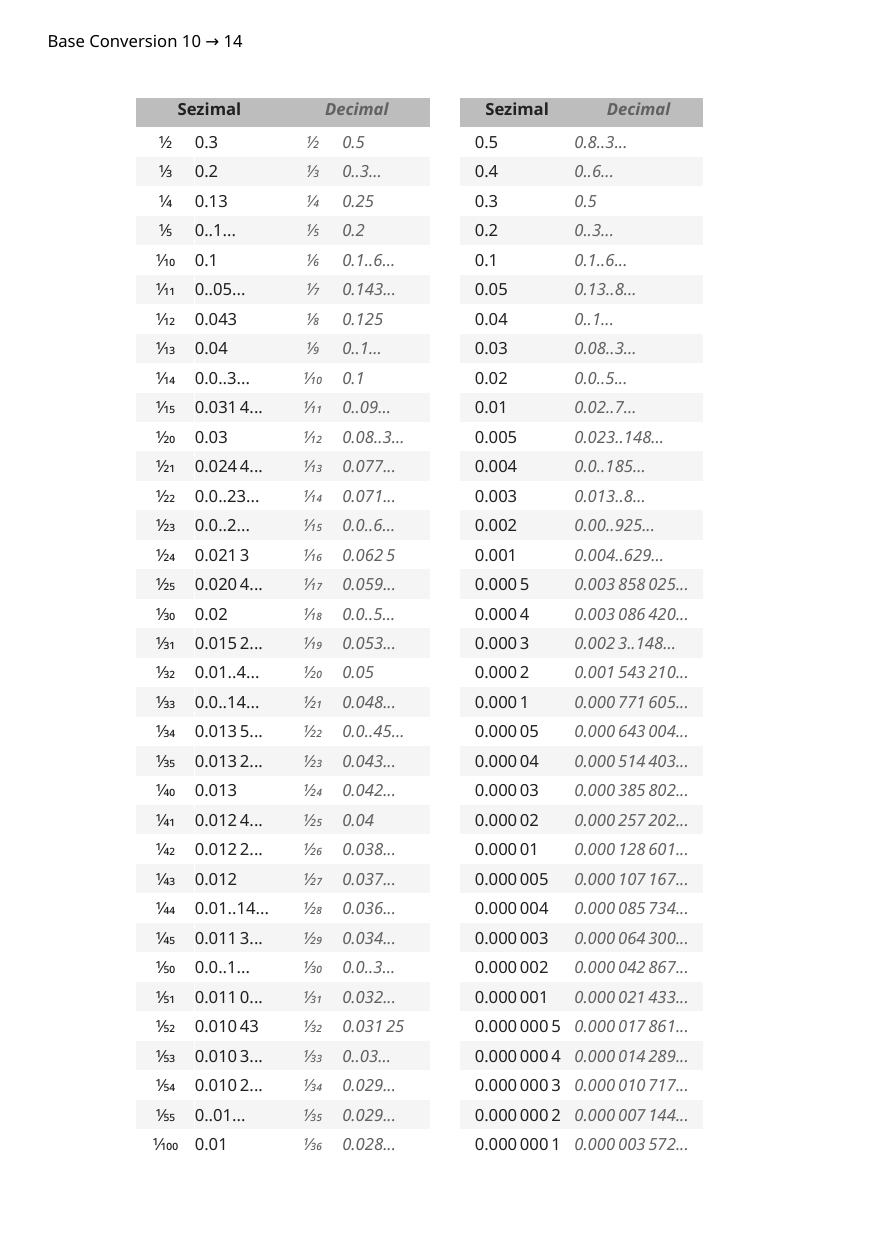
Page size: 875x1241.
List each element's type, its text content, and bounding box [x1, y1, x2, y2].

table_cell 0.3 [195, 127, 283, 157]
table_cell 0.0..5... [342, 599, 430, 628]
table_cell 1⁄22 [283, 717, 342, 746]
table_cell 0.0..14... [195, 687, 283, 717]
table_cell [430, 186, 460, 216]
table_cell 1⁄45 [136, 923, 194, 952]
table_cell 1⁄3 [136, 157, 194, 186]
table_cell 0.021 3 [195, 540, 283, 569]
table_cell 1⁄33 [136, 687, 194, 717]
table_cell 0.00..925... [574, 510, 703, 540]
table_cell 0..1... [574, 304, 703, 333]
table_cell 1⁄6 [283, 245, 342, 274]
table_cell 0.000 4 [460, 599, 574, 628]
table_cell 1⁄4 [136, 186, 194, 216]
table_cell [430, 776, 460, 805]
table_cell [430, 245, 460, 274]
table_cell 1⁄42 [136, 835, 194, 864]
table_cell 0.012 4... [195, 805, 283, 834]
table_cell 1⁄16 [283, 540, 342, 569]
table_cell 0.0..23... [195, 481, 283, 510]
table_cell 0.000 03 [460, 776, 574, 805]
table_cell 0.013 2... [195, 746, 283, 776]
table_cell 0.000 021 433... [574, 982, 703, 1011]
table_cell 1⁄25 [136, 569, 194, 599]
table_cell 0.08..3... [574, 334, 703, 363]
table_cell 0.2 [195, 157, 283, 186]
table_cell 1⁄25 [283, 805, 342, 834]
table_cell 0.034... [342, 923, 430, 952]
table_cell 1⁄29 [283, 923, 342, 952]
table_cell 0.8..3... [574, 127, 703, 157]
table_cell 0..1... [195, 216, 283, 245]
table_cell 1⁄31 [283, 982, 342, 1011]
table_cell 0.000 3 [460, 628, 574, 658]
table_header Decimal [283, 98, 430, 127]
table_cell 0.020 4... [195, 569, 283, 599]
table_cell 0.011 3... [195, 923, 283, 952]
table_cell 1⁄21 [283, 687, 342, 717]
table_cell 0.01 [195, 1129, 283, 1159]
table_cell 0.031 25 [342, 1011, 430, 1041]
table_cell 1⁄17 [283, 569, 342, 599]
table_cell 0.000 001 [460, 982, 574, 1011]
table_cell [430, 1070, 460, 1100]
table_cell 1⁄19 [283, 628, 342, 658]
table_header [430, 98, 460, 127]
table_cell 0.125 [342, 304, 430, 333]
table_cell 0.029... [342, 1100, 430, 1129]
table_cell [430, 540, 460, 569]
table_cell 1⁄9 [283, 334, 342, 363]
table_cell 1⁄4 [283, 186, 342, 216]
table_cell 1⁄21 [136, 451, 194, 481]
table_cell 1⁄35 [136, 746, 194, 776]
table_cell 0.04 [195, 334, 283, 363]
table_cell 0.010 43 [195, 1011, 283, 1041]
table_header Sezimal [460, 98, 574, 127]
table_cell 0.004 [460, 451, 574, 481]
table_cell [430, 451, 460, 481]
table_cell 0.010 3... [195, 1041, 283, 1070]
subtitle Base Conversion 10 → 14 [47, 29, 791, 52]
table_cell 1⁄24 [283, 776, 342, 805]
table_cell 1⁄24 [136, 540, 194, 569]
table_cell 0.000 107 167... [574, 864, 703, 893]
table_cell [430, 717, 460, 746]
table_cell 0.013 5... [195, 717, 283, 746]
table_cell 0.0..3... [342, 953, 430, 982]
table_cell 1⁄31 [136, 628, 194, 658]
table_cell 0.02..7... [574, 393, 703, 422]
table_cell 1⁄28 [283, 894, 342, 923]
table_cell 1⁄43 [136, 864, 194, 893]
table_cell 0.023..148... [574, 422, 703, 451]
table_cell [430, 422, 460, 451]
table_cell 1⁄2 [136, 127, 194, 157]
table_cell 0.000 007 144... [574, 1100, 703, 1129]
table_cell 1⁄18 [283, 599, 342, 628]
table_cell 1⁄54 [136, 1070, 194, 1100]
table_cell 0.000 000 2 [460, 1100, 574, 1129]
table_cell 1⁄41 [136, 805, 194, 834]
table_cell 0.028... [342, 1129, 430, 1159]
table_cell 1⁄13 [283, 451, 342, 481]
table_cell 1⁄5 [283, 216, 342, 245]
table_cell 0.000 257 202... [574, 805, 703, 834]
table_cell 0.002 [460, 510, 574, 540]
table_header Sezimal [136, 98, 283, 127]
table_cell 0.04 [460, 304, 574, 333]
table_cell 0.032... [342, 982, 430, 1011]
table_cell 0.000 5 [460, 569, 574, 599]
table_cell 0.043 [195, 304, 283, 333]
table_cell 0.2 [342, 216, 430, 245]
table_cell 0.059... [342, 569, 430, 599]
table_cell 0.012 2... [195, 835, 283, 864]
table_cell 1⁄34 [136, 717, 194, 746]
table_cell 0.000 771 605... [574, 687, 703, 717]
table_cell 0.25 [342, 186, 430, 216]
table_cell 0.071... [342, 481, 430, 510]
table_cell 0.000 064 300... [574, 923, 703, 952]
table_cell [430, 1129, 460, 1159]
table_cell [430, 894, 460, 923]
table_cell 0.03 [460, 334, 574, 363]
table_cell [430, 304, 460, 333]
table_cell 1⁄20 [283, 658, 342, 687]
table_cell 1⁄53 [136, 1041, 194, 1070]
table_cell 0.1..6... [342, 245, 430, 274]
table_header Decimal [574, 98, 703, 127]
table_cell 1⁄30 [283, 953, 342, 982]
table_cell 0..03... [342, 1041, 430, 1070]
table_cell [430, 599, 460, 628]
table_cell 0.000 04 [460, 746, 574, 776]
table_cell [430, 953, 460, 982]
table_cell 1⁄26 [283, 835, 342, 864]
table_cell 0..01... [195, 1100, 283, 1129]
table_cell 0.01..4... [195, 658, 283, 687]
table_cell 0.001 543 210... [574, 658, 703, 687]
table_cell 0.000 128 601... [574, 835, 703, 864]
table_cell [430, 923, 460, 952]
table_cell 0..1... [342, 334, 430, 363]
table_cell 0.03 [195, 422, 283, 451]
table_cell 0.08..3... [342, 422, 430, 451]
table_cell 0.000 514 403... [574, 746, 703, 776]
table_cell [430, 835, 460, 864]
table_cell 0.010 2... [195, 1070, 283, 1100]
table_cell 1⁄34 [283, 1070, 342, 1100]
table_cell 0.1 [460, 245, 574, 274]
table_cell 1⁄27 [283, 864, 342, 893]
table_cell 1⁄12 [283, 422, 342, 451]
table_cell 0.0..5... [574, 363, 703, 392]
table_cell [430, 127, 460, 157]
table_cell [430, 1100, 460, 1129]
table_cell 0.004..629... [574, 540, 703, 569]
table_cell 0.1..6... [574, 245, 703, 274]
table_cell 1⁄50 [136, 953, 194, 982]
table_cell 1⁄32 [136, 658, 194, 687]
table_cell [430, 864, 460, 893]
table_cell 0.048... [342, 687, 430, 717]
table_cell [430, 687, 460, 717]
table_cell [430, 1011, 460, 1041]
table_cell 0..3... [574, 216, 703, 245]
table_cell 1⁄15 [136, 393, 194, 422]
table_cell 0.000 003 572... [574, 1129, 703, 1159]
table_cell 1⁄13 [136, 334, 194, 363]
table_cell [430, 982, 460, 1011]
table_cell 0.0..2... [195, 510, 283, 540]
table_cell 0.143... [342, 275, 430, 304]
table_cell 0.062 5 [342, 540, 430, 569]
table_cell 1⁄35 [283, 1100, 342, 1129]
table_cell 0.5 [460, 127, 574, 157]
table_cell 1⁄20 [136, 422, 194, 451]
table_cell 0.000 2 [460, 658, 574, 687]
table_cell 0.3 [460, 186, 574, 216]
table_cell [430, 628, 460, 658]
table_cell 1⁄100 [136, 1129, 194, 1159]
table_cell 0.000 1 [460, 687, 574, 717]
table_cell 1⁄30 [136, 599, 194, 628]
table_cell 0.01 [460, 393, 574, 422]
table_cell 0.005 [460, 422, 574, 451]
table_cell 0.003 086 420... [574, 599, 703, 628]
table_cell [430, 746, 460, 776]
table_cell 1⁄55 [136, 1100, 194, 1129]
table_cell 0.05 [460, 275, 574, 304]
table_cell 0.0..1... [195, 953, 283, 982]
table_cell [430, 1041, 460, 1070]
table_cell 1⁄51 [136, 982, 194, 1011]
table_cell 0.0..3... [195, 363, 283, 392]
table_cell 0.13..8... [574, 275, 703, 304]
table_cell 0.04 [342, 805, 430, 834]
table_cell 0..09... [342, 393, 430, 422]
table_cell 0.0..45... [342, 717, 430, 746]
table_cell 0.1 [195, 245, 283, 274]
table_cell 0.012 [195, 864, 283, 893]
table_cell 0.000 000 3 [460, 1070, 574, 1100]
table_cell 0.000 000 1 [460, 1129, 574, 1159]
table_cell 1⁄15 [283, 510, 342, 540]
table_cell 1⁄14 [136, 363, 194, 392]
table_cell 1⁄12 [136, 304, 194, 333]
table_cell [430, 216, 460, 245]
table_cell 0.002 3..148... [574, 628, 703, 658]
table_cell 0.000 003 [460, 923, 574, 952]
table_cell 0.036... [342, 894, 430, 923]
table_cell 1⁄5 [136, 216, 194, 245]
table_cell 0.031 4... [195, 393, 283, 422]
table_cell 0.000 010 717... [574, 1070, 703, 1100]
table_cell 0.02 [460, 363, 574, 392]
table_cell 0.000 643 004... [574, 717, 703, 746]
table_cell 0.000 000 4 [460, 1041, 574, 1070]
table_cell 0.003 [460, 481, 574, 510]
table_cell 0.000 005 [460, 864, 574, 893]
table_cell [430, 658, 460, 687]
table_cell 0.01..14... [195, 894, 283, 923]
table_cell 0.000 042 867... [574, 953, 703, 982]
table_cell 0.5 [342, 127, 430, 157]
table_cell 0.038... [342, 835, 430, 864]
table_cell 1⁄8 [283, 304, 342, 333]
table_cell 0.02 [195, 599, 283, 628]
table_cell 1⁄2 [283, 127, 342, 157]
table_cell 0.000 014 289... [574, 1041, 703, 1070]
table_cell 1⁄7 [283, 275, 342, 304]
table_cell [430, 393, 460, 422]
table_cell [430, 510, 460, 540]
table_cell 0..05... [195, 275, 283, 304]
table_cell 0.000 01 [460, 835, 574, 864]
table_cell 0.037... [342, 864, 430, 893]
table_cell 0.015 2... [195, 628, 283, 658]
table_cell [430, 334, 460, 363]
table_cell 0.0..185... [574, 451, 703, 481]
table_cell 0.013..8... [574, 481, 703, 510]
table_cell 0.000 02 [460, 805, 574, 834]
table_cell 0.029... [342, 1070, 430, 1100]
table_cell 1⁄32 [283, 1011, 342, 1041]
table_cell 0.077... [342, 451, 430, 481]
table_cell 1⁄11 [136, 275, 194, 304]
table_cell 1⁄10 [136, 245, 194, 274]
table_cell 1⁄22 [136, 481, 194, 510]
table_cell 0.000 085 734... [574, 894, 703, 923]
table_cell 1⁄23 [136, 510, 194, 540]
table_cell 0.1 [342, 363, 430, 392]
table_cell [430, 363, 460, 392]
table_cell 0.042... [342, 776, 430, 805]
table_cell 1⁄14 [283, 481, 342, 510]
table_cell [430, 569, 460, 599]
table_cell 0.4 [460, 157, 574, 186]
table_cell 0.003 858 025... [574, 569, 703, 599]
table_cell 0.000 002 [460, 953, 574, 982]
table_cell 0.043... [342, 746, 430, 776]
table_cell 0.2 [460, 216, 574, 245]
table_cell 0..3... [342, 157, 430, 186]
table_cell 1⁄10 [283, 363, 342, 392]
table_cell 1⁄23 [283, 746, 342, 776]
table_cell 1⁄44 [136, 894, 194, 923]
table_cell [430, 481, 460, 510]
table_cell 0.000 05 [460, 717, 574, 746]
table_cell 0.5 [574, 186, 703, 216]
table_cell [430, 805, 460, 834]
table_cell 1⁄33 [283, 1041, 342, 1070]
table_cell 0.011 0... [195, 982, 283, 1011]
table_cell 1⁄40 [136, 776, 194, 805]
table_cell 1⁄3 [283, 157, 342, 186]
table_cell [430, 275, 460, 304]
table_cell 0..6... [574, 157, 703, 186]
table_cell 1⁄36 [283, 1129, 342, 1159]
table_cell [430, 157, 460, 186]
table_cell 1⁄11 [283, 393, 342, 422]
table_cell 0.001 [460, 540, 574, 569]
table_cell 0.000 004 [460, 894, 574, 923]
table_cell 0.000 000 5 [460, 1011, 574, 1041]
table_cell 0.013 [195, 776, 283, 805]
table_cell 0.053... [342, 628, 430, 658]
table_cell 0.000 385 802... [574, 776, 703, 805]
table_cell 0.024 4... [195, 451, 283, 481]
table_cell 0.0..6... [342, 510, 430, 540]
table_cell 0.05 [342, 658, 430, 687]
table_cell 1⁄52 [136, 1011, 194, 1041]
table_cell 0.000 017 861... [574, 1011, 703, 1041]
table_cell 0.13 [195, 186, 283, 216]
